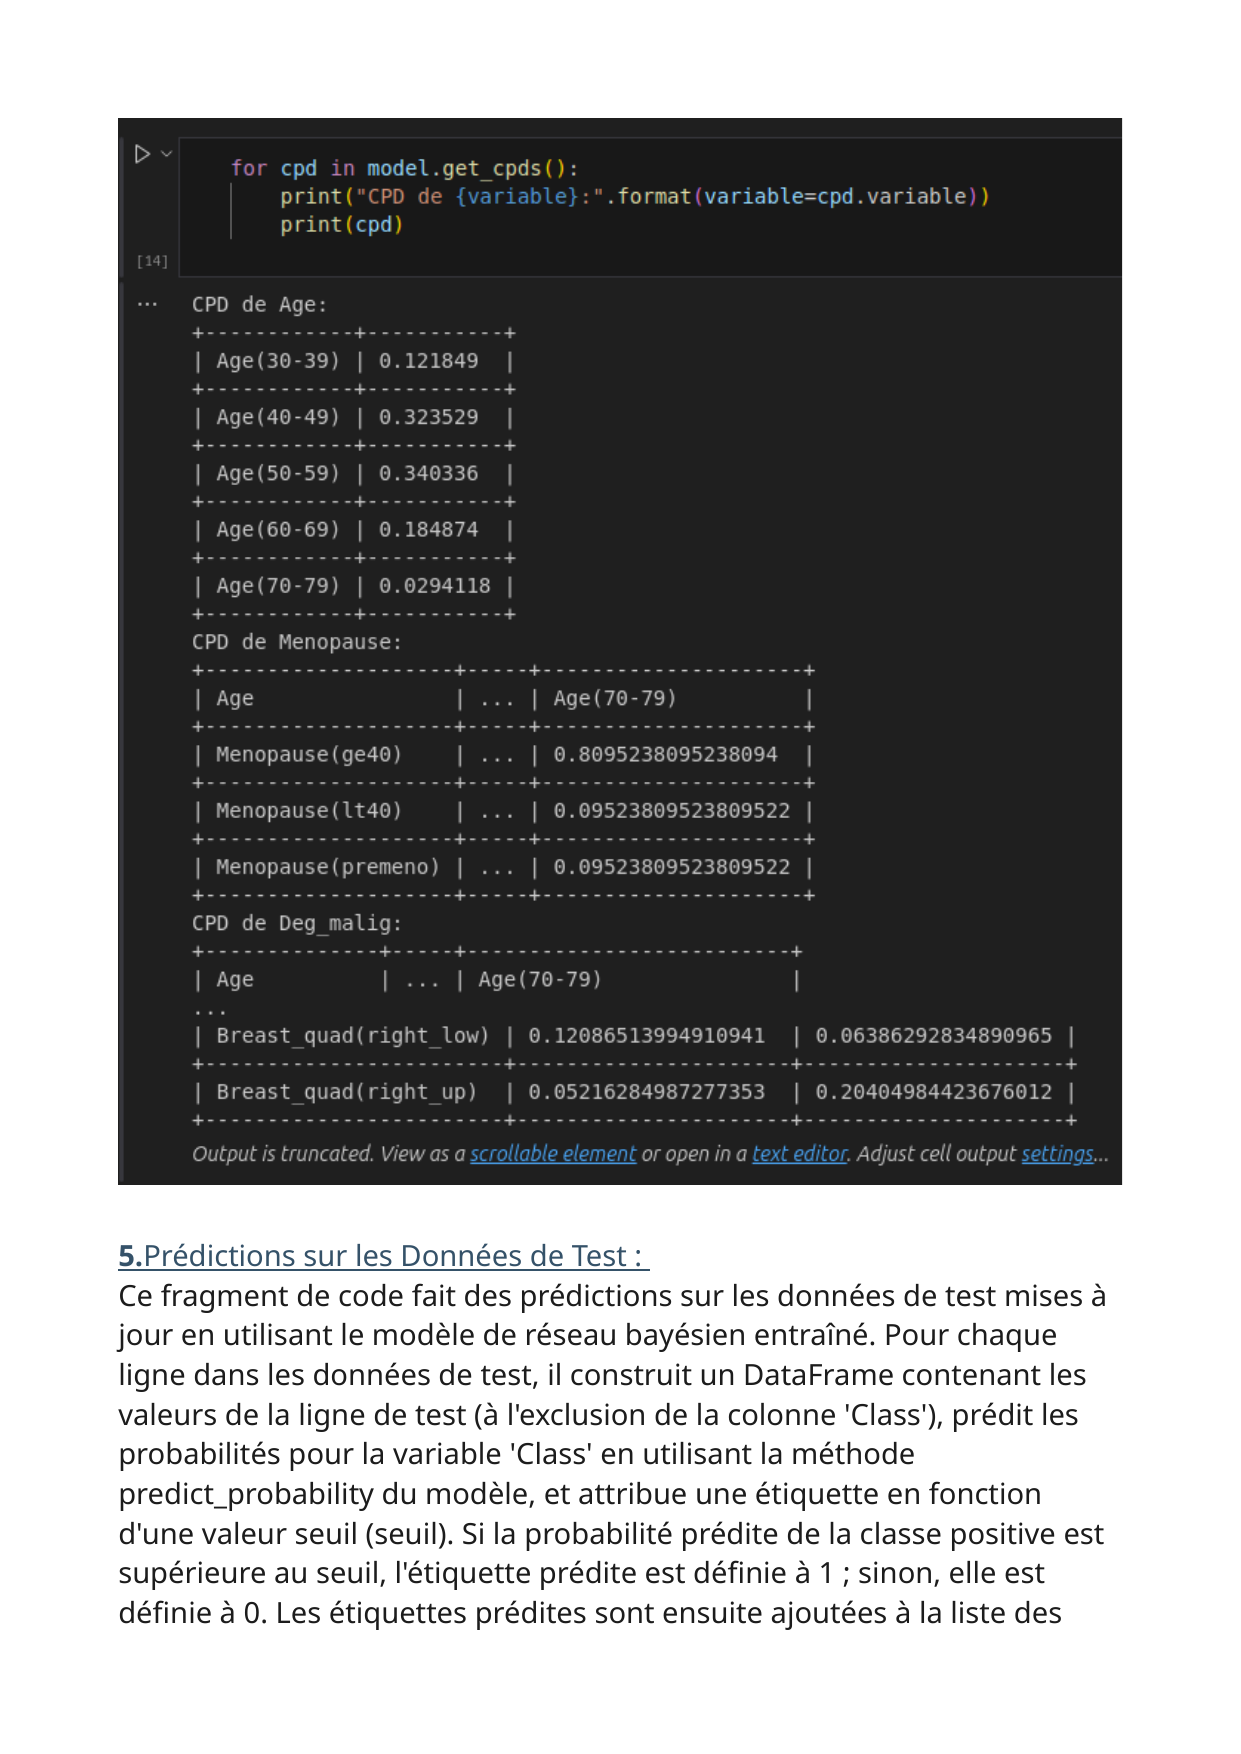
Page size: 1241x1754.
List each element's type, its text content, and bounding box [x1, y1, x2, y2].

text 5.Prédictions sur les Données de Test : [118, 1235, 1122, 1275]
picture [118, 118, 1123, 1185]
text Ce fragment de code fait des prédictions sur les données de test mises à jour en utilisant le modèle de réseau bayésien entraîné. Pour chaque ligne dans les données de test, il construit un DataFrame contenant les valeurs de la ligne de test (à l'exclusion de la colonne 'Class'), prédit les probabilités pour la variable 'Class' en utilisant la méthode predict_probability du modèle, et attribue une étiquette en fonction d'une valeur seuil (seuil). Si la probabilité prédite de la classe positive est supérieure au seuil, l'étiquette prédite est définie à 1 ; sinon, elle est définie à 0. Les étiquettes prédites sont ensuite ajoutées à la liste des [118, 1275, 1122, 1632]
